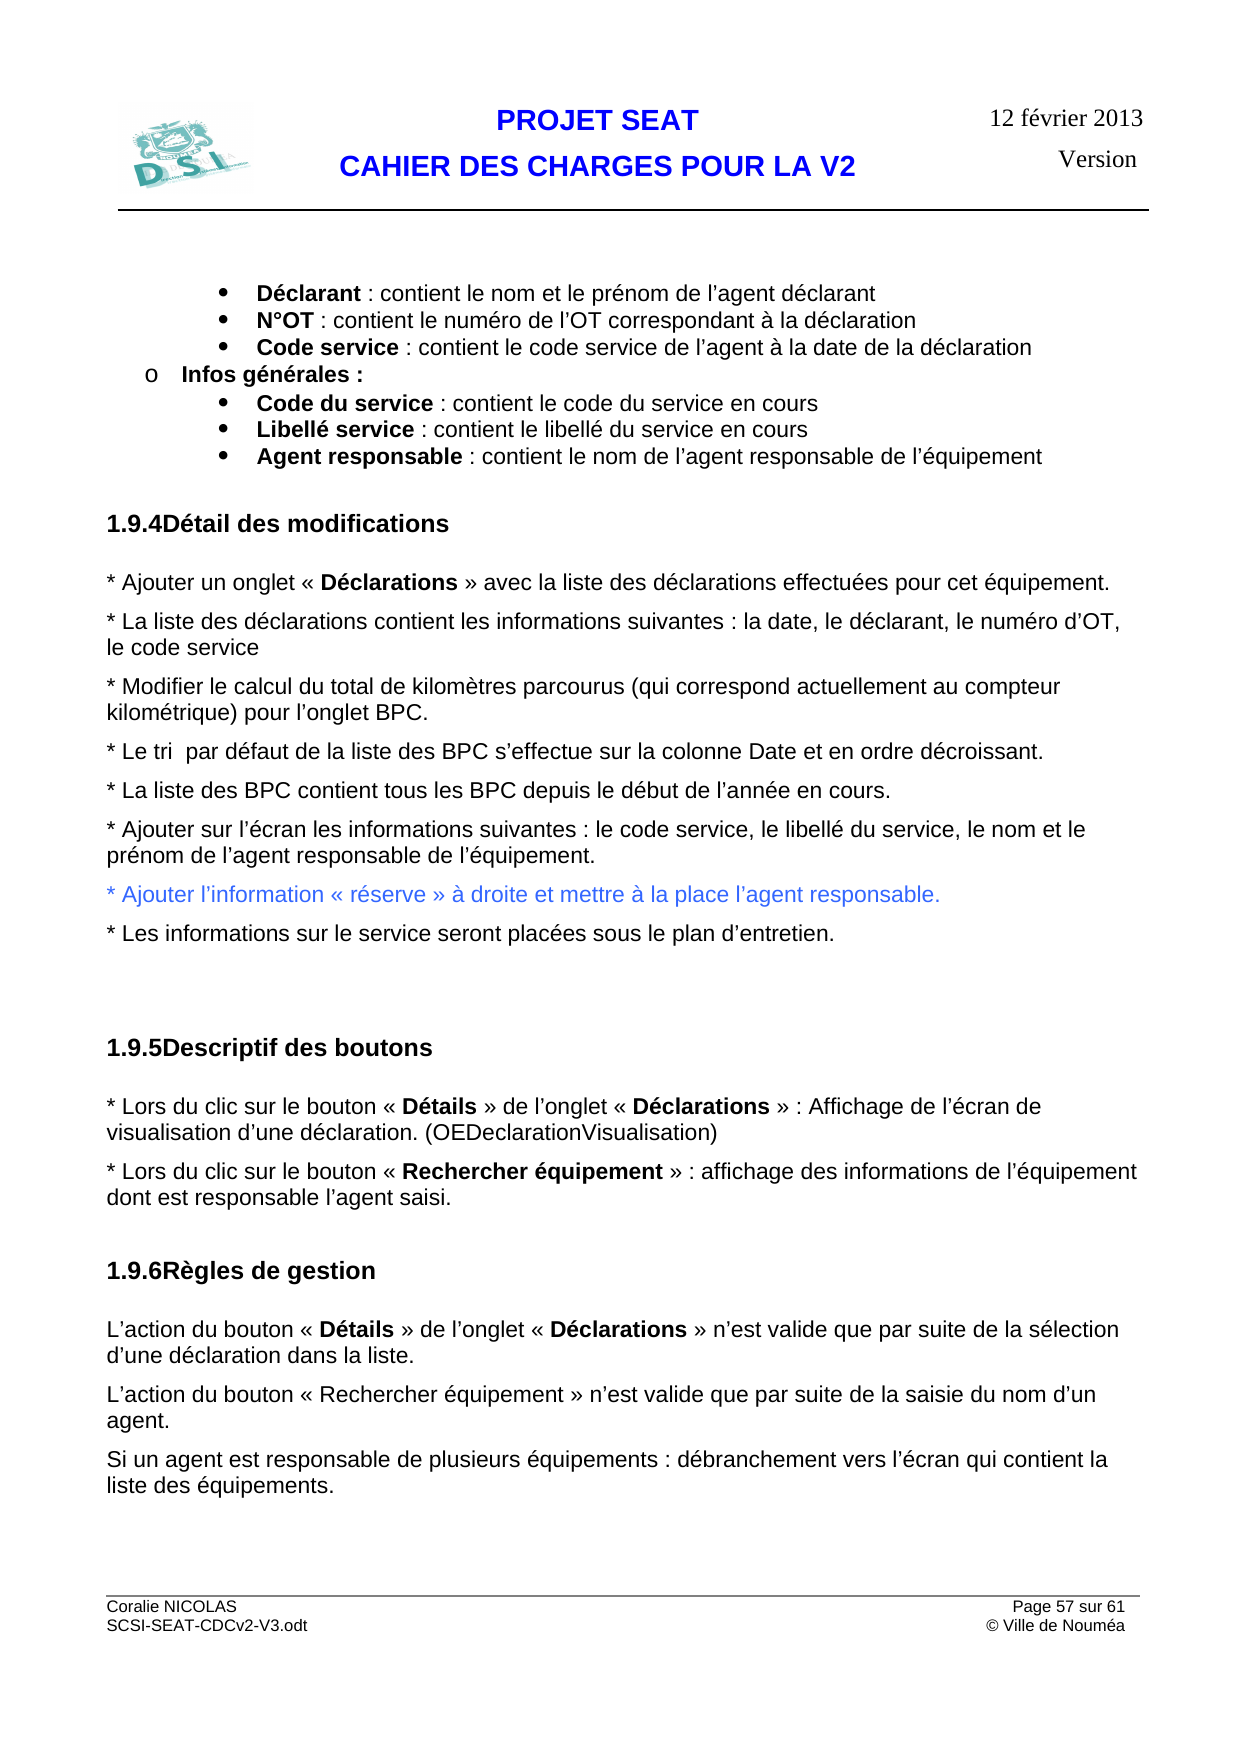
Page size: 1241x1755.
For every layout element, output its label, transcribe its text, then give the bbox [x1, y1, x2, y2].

text * Ajouter sur l’écran les informations suivantes : le code service, le libellé du service, le nom et le prénom de l’agent responsable de l’équipement. [106, 816, 1140, 869]
subtitle Descriptif des boutons [106, 1033, 1140, 1061]
text L’action du bouton « Détails » de l’onglet « Déclarations » n’est valide que par suite de la sélection d’une déclaration dans la liste. [106, 1316, 1140, 1368]
text * Ajouter l’information « réserve » à droite et mettre à la place l’agent responsable. [106, 881, 1140, 907]
text * Le tri par défaut de la liste des BPC s’effectue sur la colonne Date et en ordre décroissant. [106, 738, 1140, 764]
subtitle Détail des modifications [106, 509, 1140, 538]
list Code du service : contient le code du service en cours [219, 389, 1140, 416]
text * Les informations sur le service seront placées sous le plan d’entretien. [106, 920, 1140, 946]
list Infos générales : [144, 361, 1140, 389]
list N°OT : contient le numéro de l’OT correspondant à la déclaration [219, 307, 1140, 334]
text * La liste des BPC contient tous les BPC depuis le début de l’année en cours. [106, 777, 1140, 803]
text * Lors du clic sur le bouton « Détails » de l’onglet « Déclarations » : Affichage de l’écran de visualisation d’une déclaration. (OEDeclarationVisualisation) [106, 1093, 1140, 1145]
list Code service : contient le code service de l’agent à la date de la déclaration [219, 334, 1140, 361]
list Agent responsable : contient le nom de l’agent responsable de l’équipement [219, 443, 1140, 470]
subtitle Règles de gestion [106, 1256, 1140, 1284]
text Si un agent est responsable de plusieurs équipements : débranchement vers l’écran qui contient la liste des équipements. [106, 1446, 1140, 1499]
text * Modifier le calcul du total de kilomètres parcourus (qui correspond actuellement au compteur kilométrique) pour l’onglet BPC. [106, 673, 1140, 726]
text * La liste des déclarations contient les informations suivantes : la date, le déclarant, le numéro d’OT, le code service [106, 608, 1140, 661]
list Déclarant : contient le nom et le prénom de l’agent déclarant [219, 280, 1140, 307]
list Libellé service : contient le libellé du service en cours [219, 416, 1140, 443]
text * Lors du clic sur le bouton « Rechercher équipement » : affichage des informations de l’équipement dont est responsable l’agent saisi. [106, 1158, 1140, 1211]
text * Ajouter un onglet « Déclarations » avec la liste des déclarations effectuées pour cet équipement. [106, 569, 1140, 595]
text L’action du bouton « Rechercher équipement » n’est valide que par suite de la saisie du nom d’un agent. [106, 1381, 1140, 1434]
